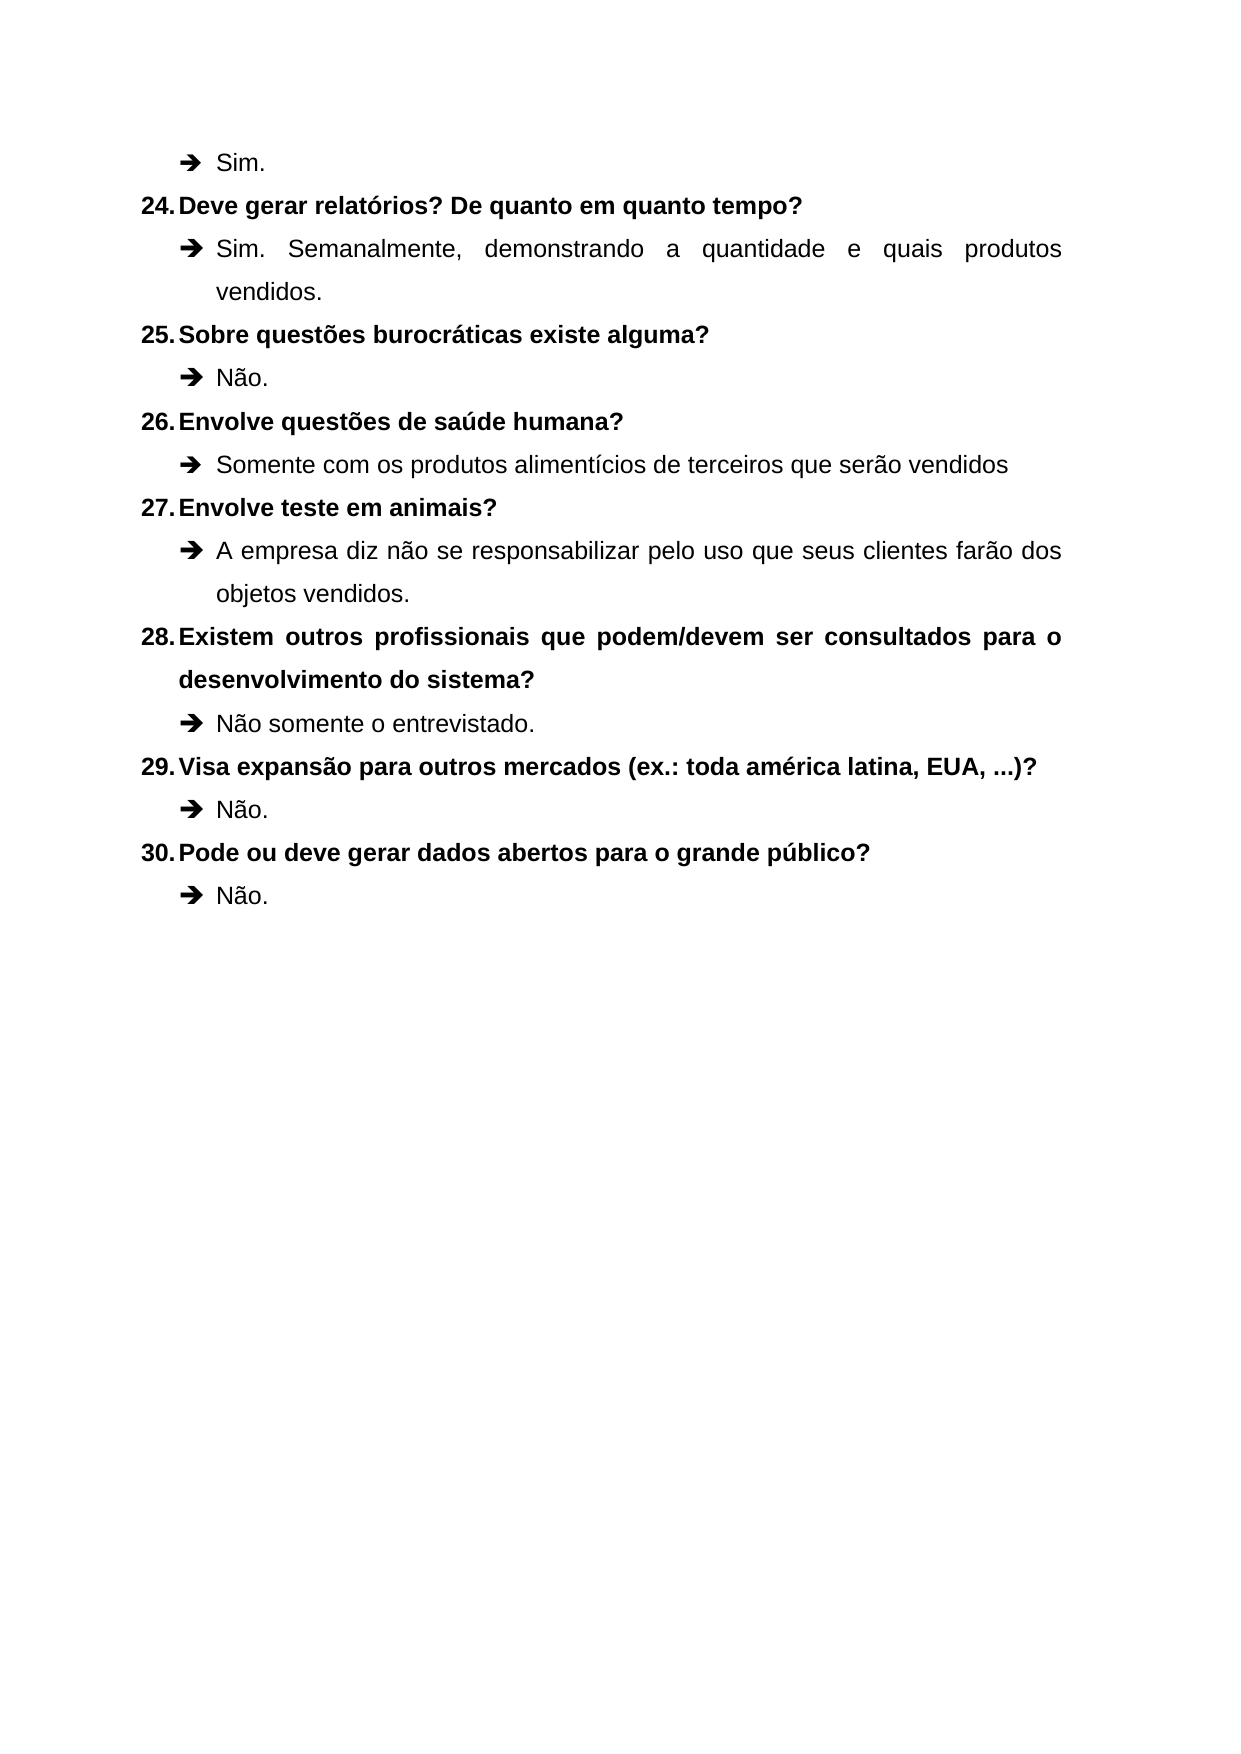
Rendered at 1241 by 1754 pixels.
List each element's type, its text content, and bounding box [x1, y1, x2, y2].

list Visa expansão para outros mercados (ex.: toda américa latina, EUA, ...)? [141, 752, 1063, 781]
list Deve gerar relatórios? De quanto em quanto tempo? [141, 191, 1063, 219]
list Sobre questões burocráticas existe alguma? [141, 320, 1063, 349]
list Não. [178, 881, 1063, 910]
list Envolve questões de saúde humana? [141, 407, 1063, 435]
list Envolve teste em animais? [141, 493, 1063, 522]
list Existem outros profissionais que podem/devem ser consultados para o desenvolvimento do sistema? [141, 622, 1063, 694]
list A empresa diz não se responsabilizar pelo uso que seus clientes farão dos objetos vendidos. [178, 536, 1063, 608]
list Pode ou deve gerar dados abertos para o grande público? [141, 838, 1063, 867]
list Não. [178, 795, 1063, 824]
list Sim. [178, 148, 1063, 176]
list Não somente o entrevistado. [178, 708, 1063, 737]
list Não. [178, 363, 1063, 392]
list Somente com os produtos alimentícios de terceiros que serão vendidos [178, 450, 1063, 478]
list Sim. Semanalmente, demonstrando a quantidade e quais produtos vendidos. [178, 234, 1063, 306]
